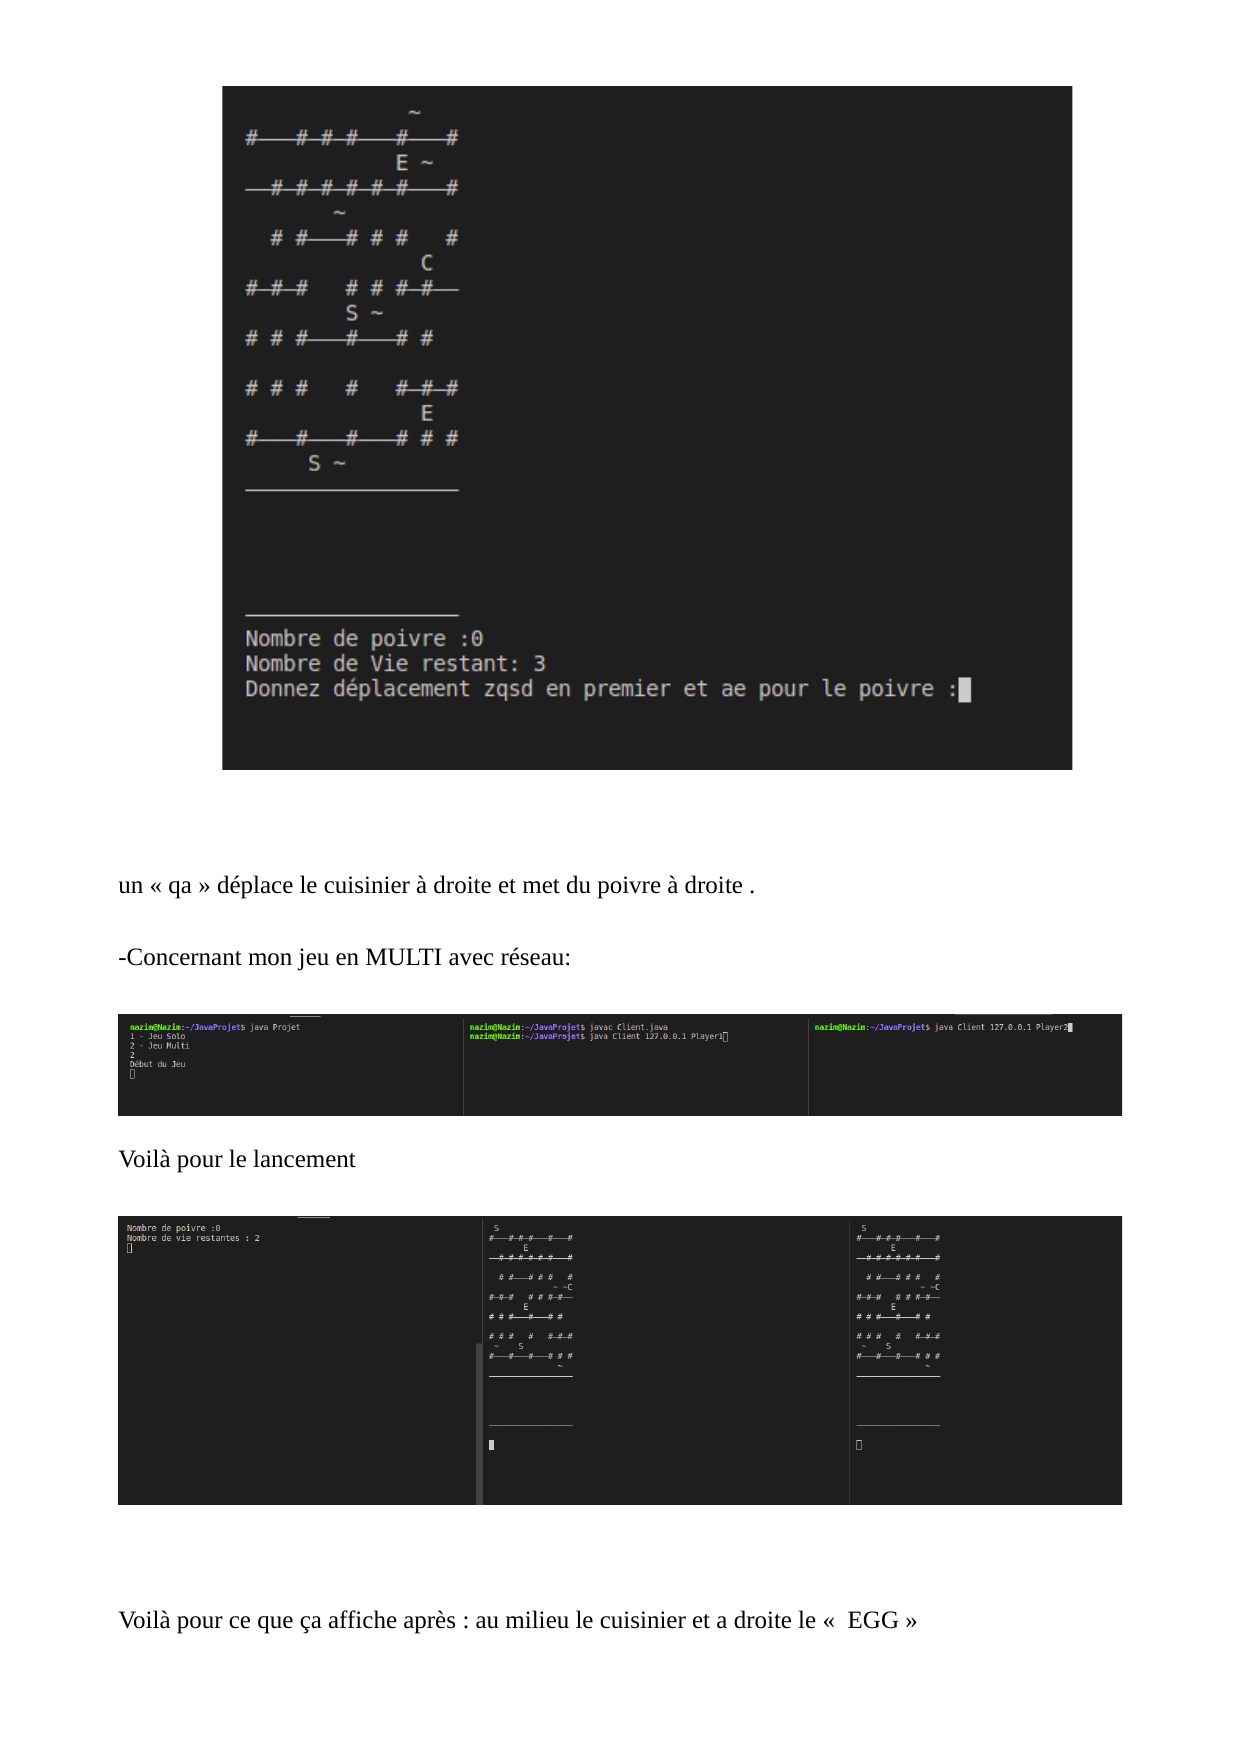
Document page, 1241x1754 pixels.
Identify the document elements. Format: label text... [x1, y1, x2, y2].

picture [222, 86, 1073, 770]
picture [118, 1014, 1123, 1116]
text Voilà pour le lancement [118, 1116, 1122, 1173]
picture [118, 1216, 1123, 1505]
text Voilà pour ce que ça affiche après : au milieu le cuisinier et a droite le « EGG » [118, 1605, 1122, 1634]
text un « qa » déplace le cuisinier à droite et met du poivre à droite . [118, 870, 1122, 899]
text -Concernant mon jeu en MULTI avec réseau: [118, 942, 1122, 971]
